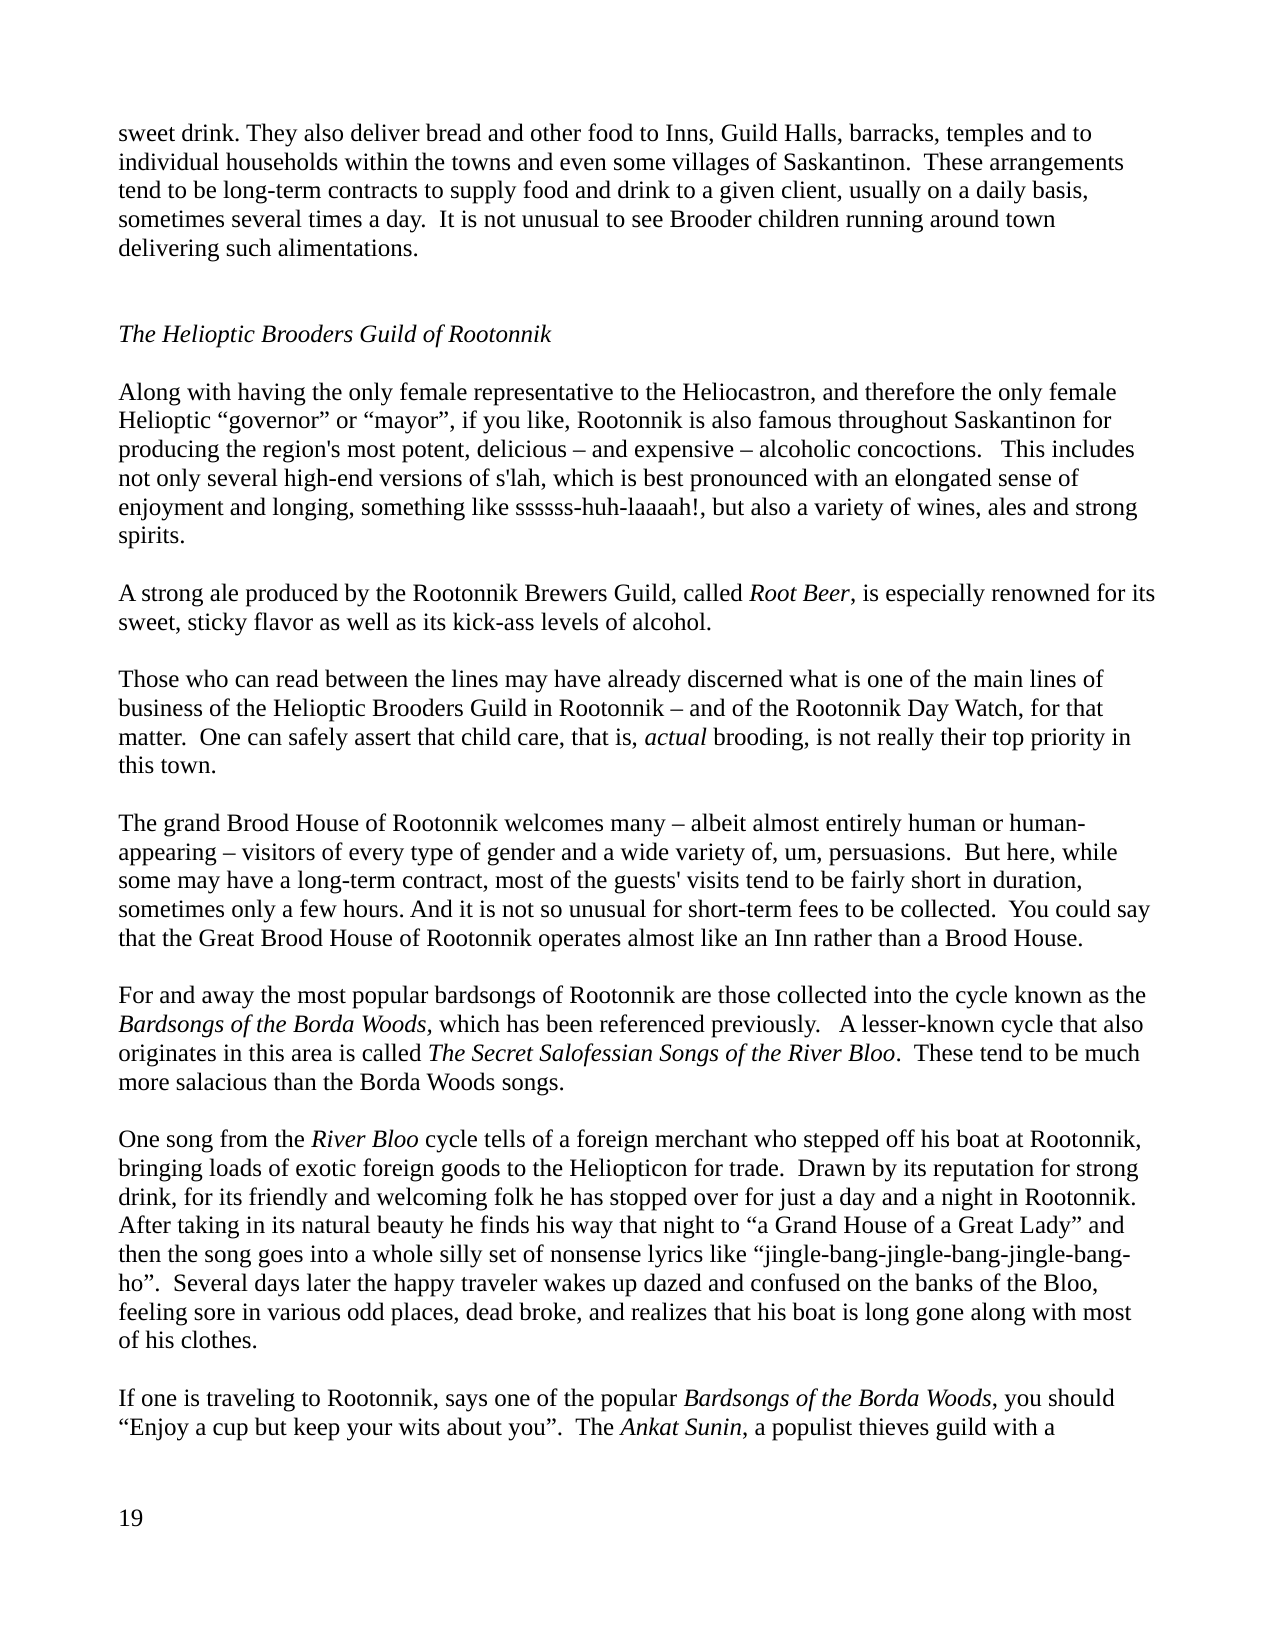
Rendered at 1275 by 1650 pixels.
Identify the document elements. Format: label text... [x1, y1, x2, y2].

text Those who can read between the lines may have already discerned what is one of the main lines of business of the Helioptic Brooders Guild in Rootonnik – and of the Rootonnik Day Watch, for that matter. One can safely assert that child care, that is, actual brooding, is not really their top priority in this town. [118, 664, 1157, 779]
text Along with having the only female representative to the Heliocastron, and therefore the only female Helioptic “governor” or “mayor”, if you like, Rootonnik is also famous throughout Saskantinon for producing the region's most potent, delicious – and expensive – alcoholic concoctions. This includes not only several high-end versions of s'lah, which is best pronounced with an elongated sense of enjoyment and longing, something like ssssss-huh-laaaah!, but also a variety of wines, ales and strong spirits. [118, 377, 1157, 549]
text The grand Brood House of Rootonnik welcomes many – albeit almost entirely human or human-appearing – visitors of every type of gender and a wide variety of, um, persuasions. But here, while some may have a long-term contract, most of the guests' visits tend to be fairly short in duration, sometimes only a few hours. And it is not so unusual for short-term fees to be collected. You could say that the Great Brood House of Rootonnik operates almost like an Inn rather than a Brood House. [118, 808, 1157, 952]
text The Helioptic Brooders Guild of Rootonnik [118, 319, 1157, 348]
text One song from the River Bloo cycle tells of a foreign merchant who stepped off his boat at Rootonnik, bringing loads of exotic foreign goods to the Heliopticon for trade. Drawn by its reputation for strong drink, for its friendly and welcoming folk he has stopped over for just a day and a night in Rootonnik. After taking in its natural beauty he finds his way that night to “a Grand House of a Great Lady” and then the song goes into a whole silly set of nonsense lyrics like “jingle-bang-jingle-bang-jingle-bang-ho”. Several days later the happy traveler wakes up dazed and confused on the banks of the Bloo, feeling sore in various odd places, dead broke, and realizes that his boat is long gone along with most of his clothes. [118, 1124, 1157, 1354]
text sweet drink. They also deliver bread and other food to Inns, Guild Halls, barracks, temples and to individual households within the towns and even some villages of Saskantinon. These arrangements tend to be long-term contracts to supply food and drink to a given client, usually on a daily basis, sometimes several times a day. It is not unusual to see Brooder children running around town delivering such alimentations. [118, 118, 1157, 262]
text A strong ale produced by the Rootonnik Brewers Guild, called Root Beer, is especially renowned for its sweet, sticky flavor as well as its kick-ass levels of alcohol. [118, 578, 1157, 636]
text If one is traveling to Rootonnik, says one of the popular Bardsongs of the Borda Woods, you should “Enjoy a cup but keep your wits about you”. The Ankat Sunin, a populist thieves guild with a [118, 1383, 1157, 1441]
text For and away the most popular bardsongs of Rootonnik are those collected into the cycle known as the Bardsongs of the Borda Woods, which has been referenced previously. A lesser-known cycle that also originates in this area is called The Secret Salofessian Songs of the River Bloo. These tend to be much more salacious than the Borda Woods songs. [118, 981, 1157, 1096]
